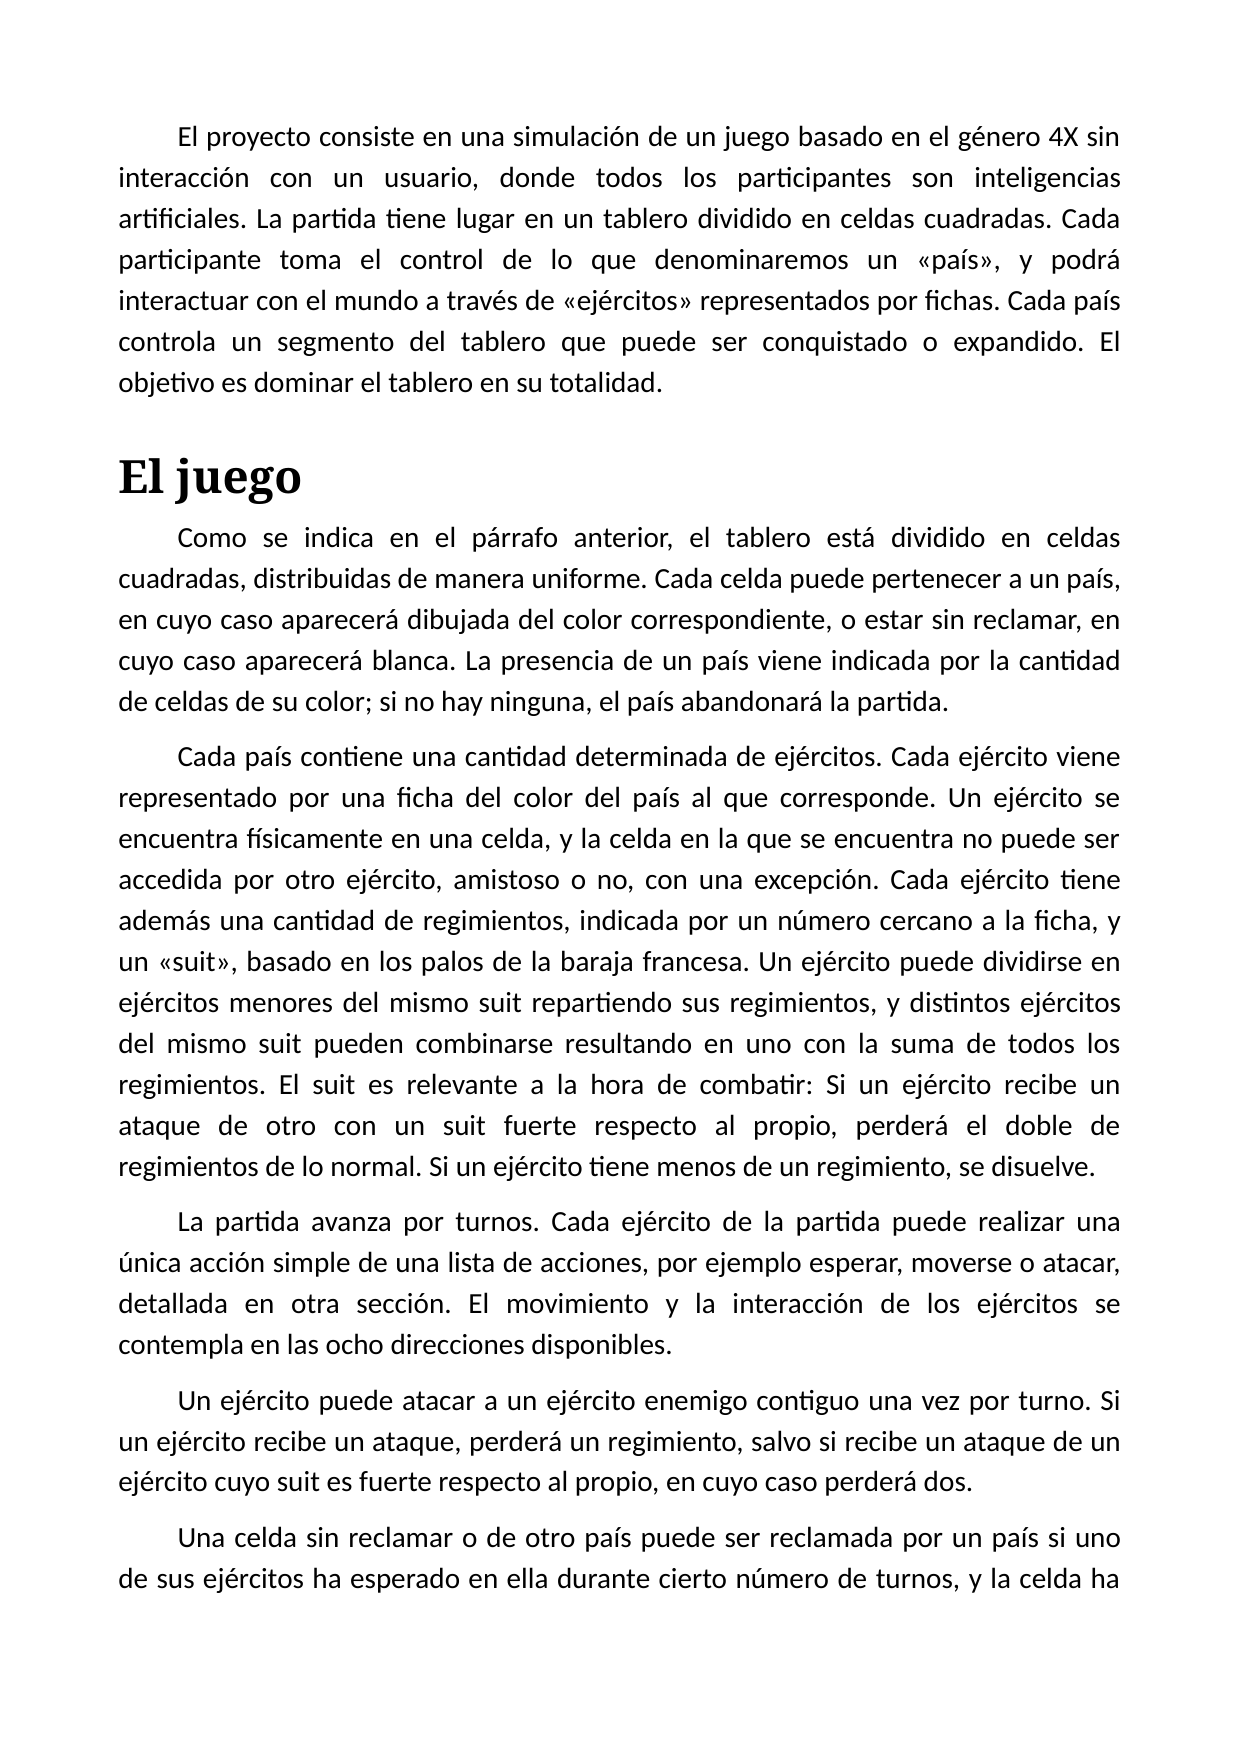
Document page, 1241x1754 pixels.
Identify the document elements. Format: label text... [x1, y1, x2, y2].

text La partida avanza por turnos. Cada ejército de la partida puede realizar una única acción simple de una lista de acciones, por ejemplo esperar, moverse o atacar, detallada en otra sección. El movimiento y la interacción de los ejércitos se contempla en las ocho direcciones disponibles. [118, 1203, 1122, 1362]
text El proyecto consiste en una simulación de un juego basado en el género 4X sin interacción con un usuario, donde todos los participantes son inteligencias artificiales. La partida tiene lugar en un tablero dividido en celdas cuadradas. Cada participante toma el control de lo que denominaremos un «país», y podrá interactuar con el mundo a través de «ejércitos» representados por fichas. Cada país controla un segmento del tablero que puede ser conquistado o expandido. El objetivo es dominar el tablero en su totalidad. [118, 118, 1122, 399]
text Una celda sin reclamar o de otro país puede ser reclamada por un país si uno de sus ejércitos ha esperado en ella durante cierto número de turnos, y la celda ha [118, 1519, 1122, 1596]
text Un ejército puede atacar a un ejército enemigo contiguo una vez por turno. Si un ejército recibe un ataque, perderá un regimiento, salvo si recibe un ataque de un ejército cuyo suit es fuerte respecto al propio, en cuyo caso perderá dos. [118, 1382, 1122, 1499]
text Como se indica en el párrafo anterior, el tablero está dividido en celdas cuadradas, distribuidas de manera uniforme. Cada celda puede pertenecer a un país, en cuyo caso aparecerá dibujada del color correspondiente, o estar sin reclamar, en cuyo caso aparecerá blanca. La presencia de un país viene indicada por la cantidad de celdas de su color; si no hay ninguna, el país abandonará la partida. [118, 519, 1122, 718]
subtitle El juego [118, 444, 1122, 507]
text Cada país contiene una cantidad determinada de ejércitos. Cada ejército viene representado por una ficha del color del país al que corresponde. Un ejército se encuentra físicamente en una celda, y la celda en la que se encuentra no puede ser accedida por otro ejército, amistoso o no, con una excepción. Cada ejército tiene además una cantidad de regimientos, indicada por un número cercano a la ficha, y un «suit», basado en los palos de la baraja francesa. Un ejército puede dividirse en ejércitos menores del mismo suit repartiendo sus regimientos, y distintos ejércitos del mismo suit pueden combinarse resultando en uno con la suma de todos los regimientos. El suit es relevante a la hora de combatir: Si un ejército recibe un ataque de otro con un suit fuerte respecto al propio, perderá el doble de regimientos de lo normal. Si un ejército tiene menos de un regimiento, se disuelve. [118, 738, 1122, 1183]
